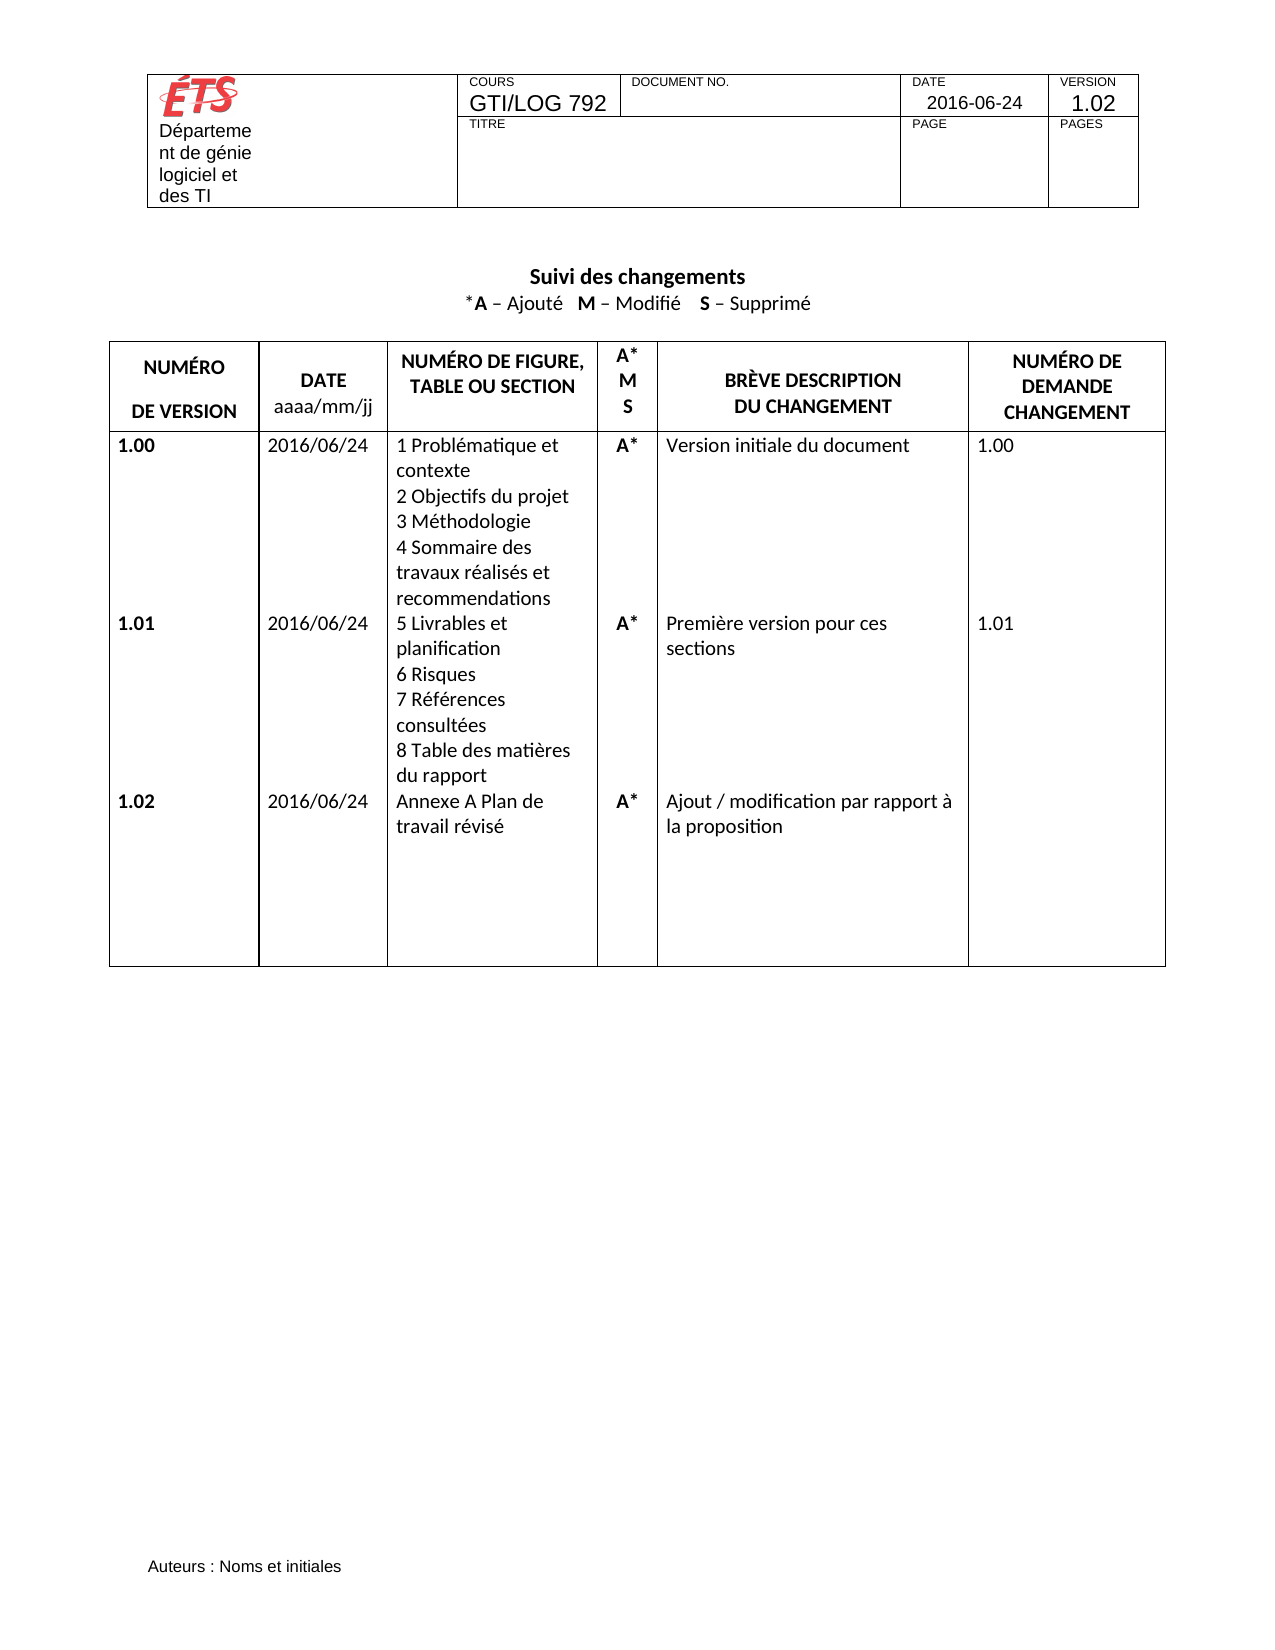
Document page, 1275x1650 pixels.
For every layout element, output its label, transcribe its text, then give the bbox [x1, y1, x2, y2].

table_cell 1.00 [969, 432, 1165, 610]
table_cell [260, 915, 387, 941]
picture [159, 75, 238, 117]
table_cell [969, 864, 1165, 890]
table_cell [969, 890, 1165, 915]
table_cell [969, 941, 1165, 966]
table_cell Annexe A Plan de travail révisé [388, 788, 597, 839]
table_cell [658, 890, 968, 915]
table_cell [598, 915, 657, 941]
table_cell [598, 839, 657, 864]
table_cell [110, 839, 258, 864]
text *A – Ajouté M – Modifié S – Supprimé [148, 290, 1127, 316]
table_cell [658, 864, 968, 890]
table_cell 2016/06/24 [260, 610, 387, 788]
table_cell [388, 941, 597, 966]
table_cell [110, 864, 258, 890]
table_cell [110, 915, 258, 941]
table_cell [260, 941, 387, 966]
table_cell [969, 915, 1165, 941]
table_cell Première version pour ces sections [658, 610, 968, 788]
table_cell [110, 941, 258, 966]
table_cell 1.00 [110, 432, 258, 610]
table_header BRÈVE DESCRIPTION DU CHANGEMENT [658, 342, 968, 431]
table_cell [969, 788, 1165, 839]
table_cell 1.02 [110, 788, 258, 839]
table_cell [598, 890, 657, 915]
table_cell [388, 915, 597, 941]
table_cell 2016/06/24 [260, 432, 387, 610]
table_cell 5 Livrables et planification 6 Risques 7 Références consultées 8 Table des matières du rapport [388, 610, 597, 788]
table_cell [658, 915, 968, 941]
table_cell 1.01 [969, 610, 1165, 788]
table_cell [110, 890, 258, 915]
table_header NUMÉRO DE DEMANDE CHANGEMENT [969, 342, 1165, 431]
table_cell 1.01 [110, 610, 258, 788]
table_cell Version initiale du document [658, 432, 968, 610]
table_cell [260, 839, 387, 864]
table_cell [388, 864, 597, 890]
table_cell 1 Problématique et contexte 2 Objectifs du projet 3 Méthodologie 4 Sommaire des travaux réalisés et recommendations [388, 432, 597, 610]
table_cell [658, 839, 968, 864]
text Suivi des changements [148, 262, 1127, 290]
table_cell Ajout / modification par rapport à la proposition [658, 788, 968, 839]
table_header DATE aaaa/mm/jj [260, 342, 387, 431]
table_header A* M S [598, 342, 657, 431]
table_cell 2016/06/24 [260, 788, 387, 839]
table_cell [658, 941, 968, 966]
table_cell [388, 890, 597, 915]
table_cell [969, 839, 1165, 864]
table_cell [260, 864, 387, 890]
table_cell A* [598, 610, 657, 788]
table_cell [388, 839, 597, 864]
table_cell A* [598, 432, 657, 610]
table_cell [598, 864, 657, 890]
table_cell [260, 890, 387, 915]
table_cell A* [598, 788, 657, 839]
table_cell [598, 941, 657, 966]
table_header NUMÉRO DE FIGURE, TABLE OU SECTION [388, 342, 597, 431]
table_header NUMÉRO DE VERSION [110, 342, 258, 431]
